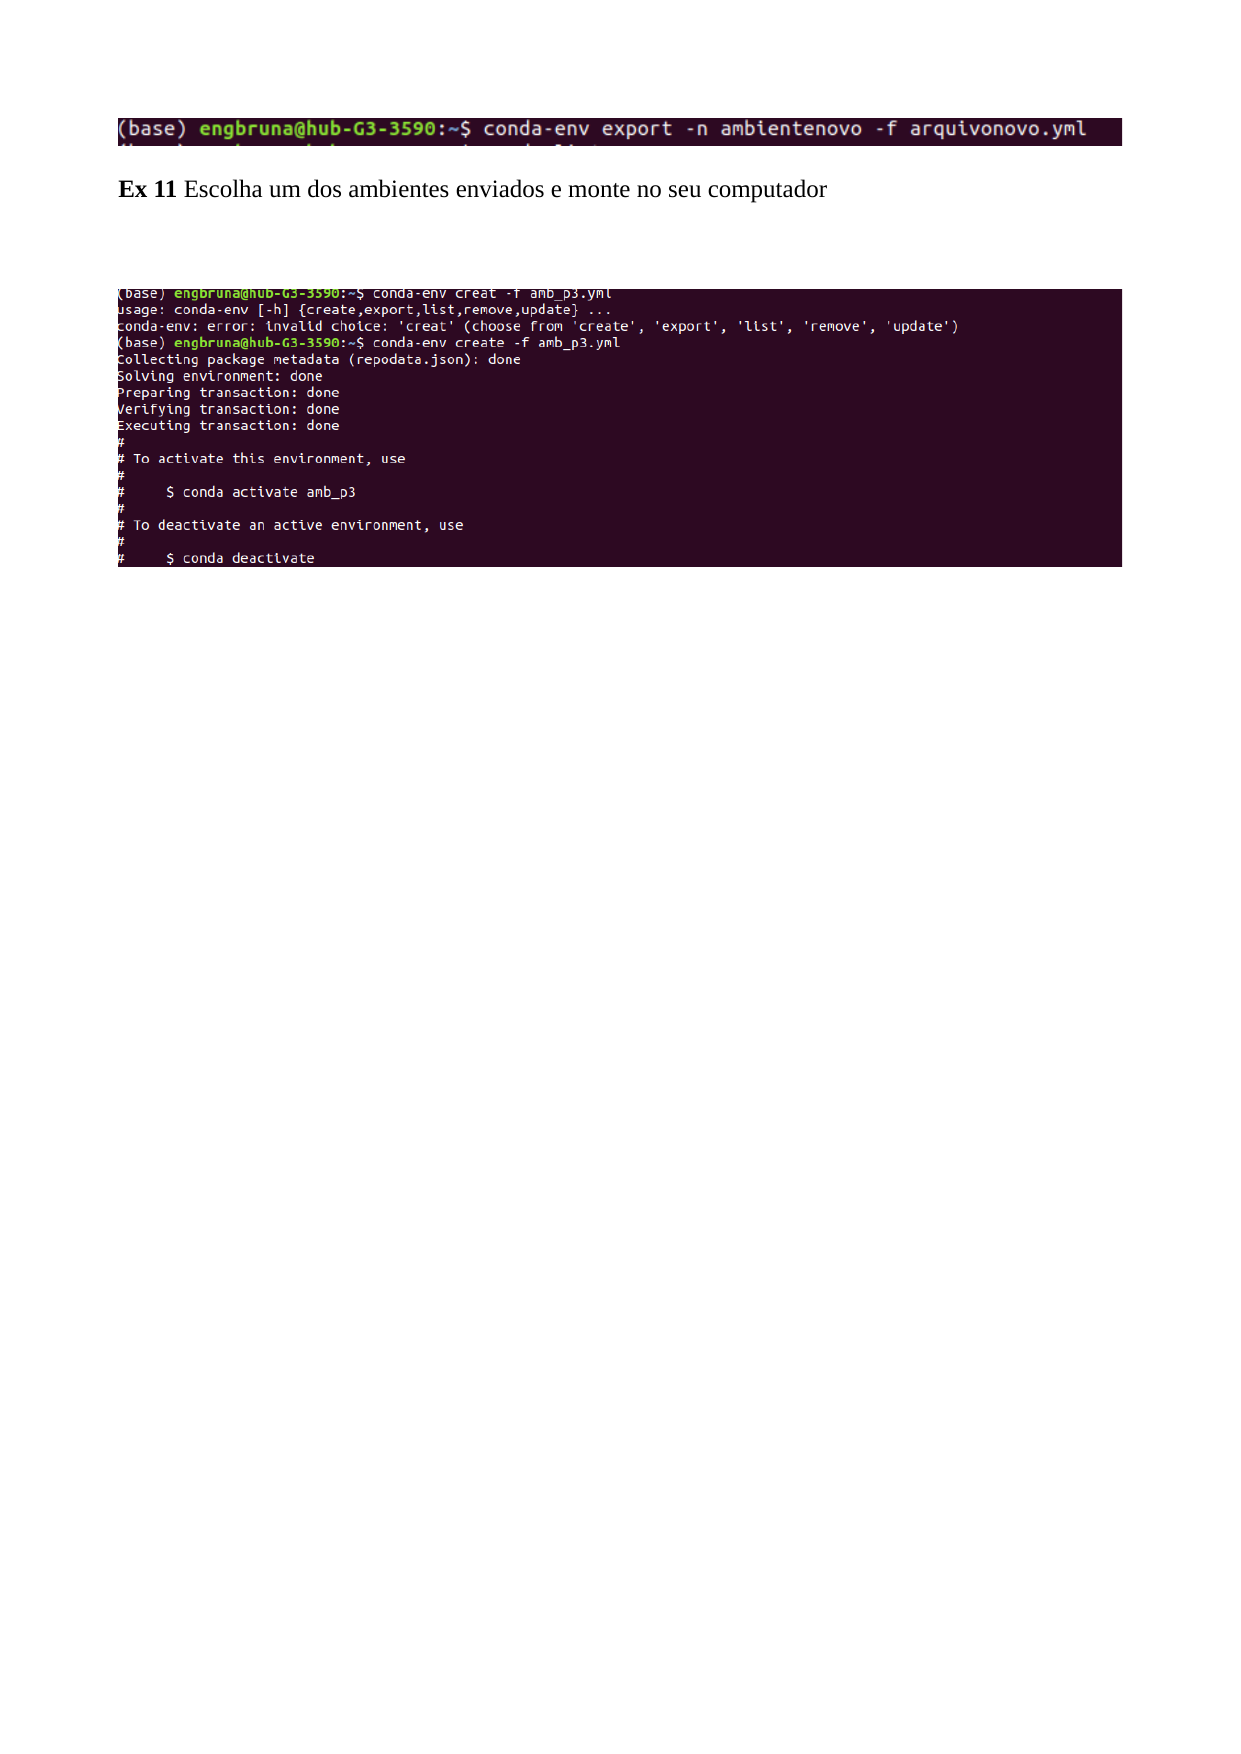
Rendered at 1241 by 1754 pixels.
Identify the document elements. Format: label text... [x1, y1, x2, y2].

picture [118, 289, 1123, 567]
text Ex 11 Escolha um dos ambientes enviados e monte no seu computador [118, 174, 1122, 203]
picture [118, 118, 1123, 146]
